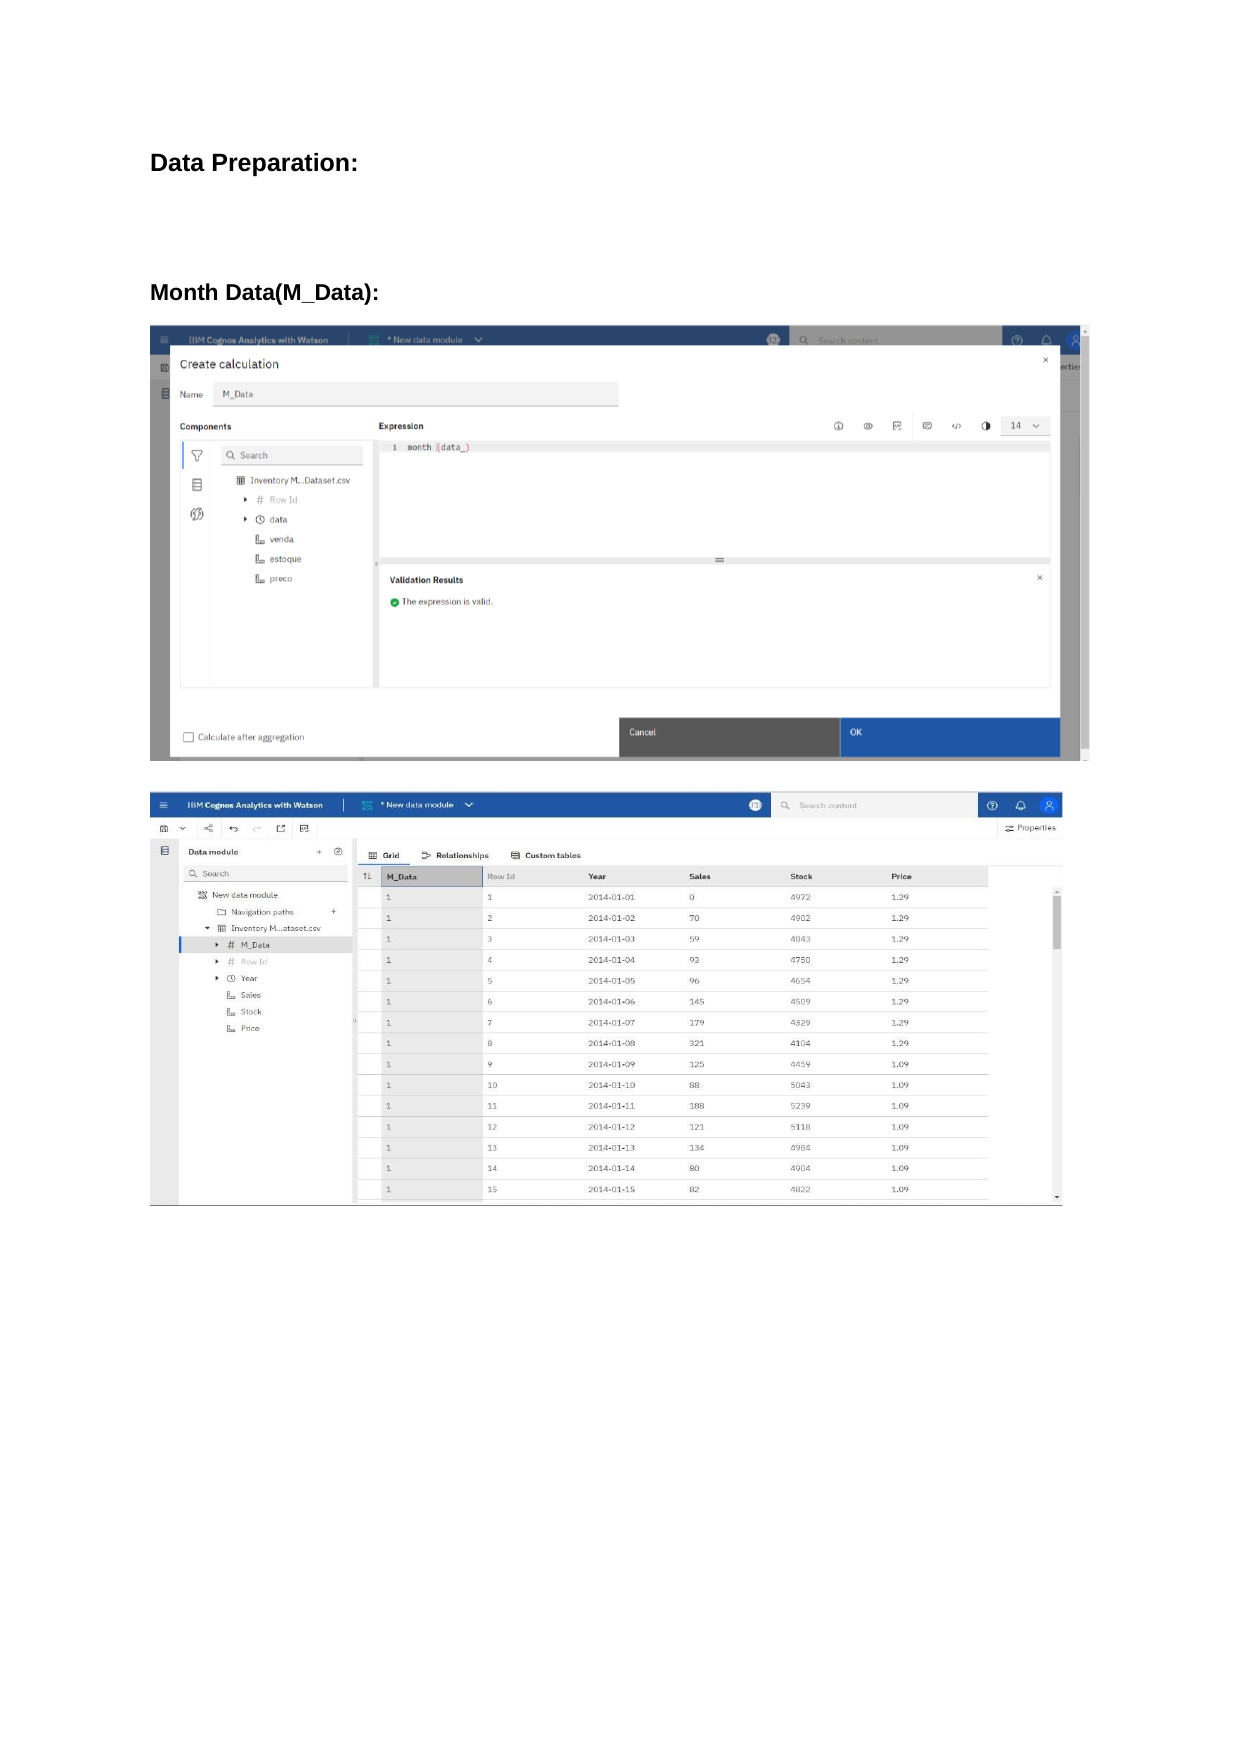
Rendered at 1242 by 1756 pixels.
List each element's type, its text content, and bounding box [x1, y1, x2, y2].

picture [150, 324, 1090, 761]
subtitle Data Preparation: [150, 148, 1173, 177]
text Month Data(M_Data): [150, 279, 1173, 305]
picture [150, 791, 1063, 1206]
